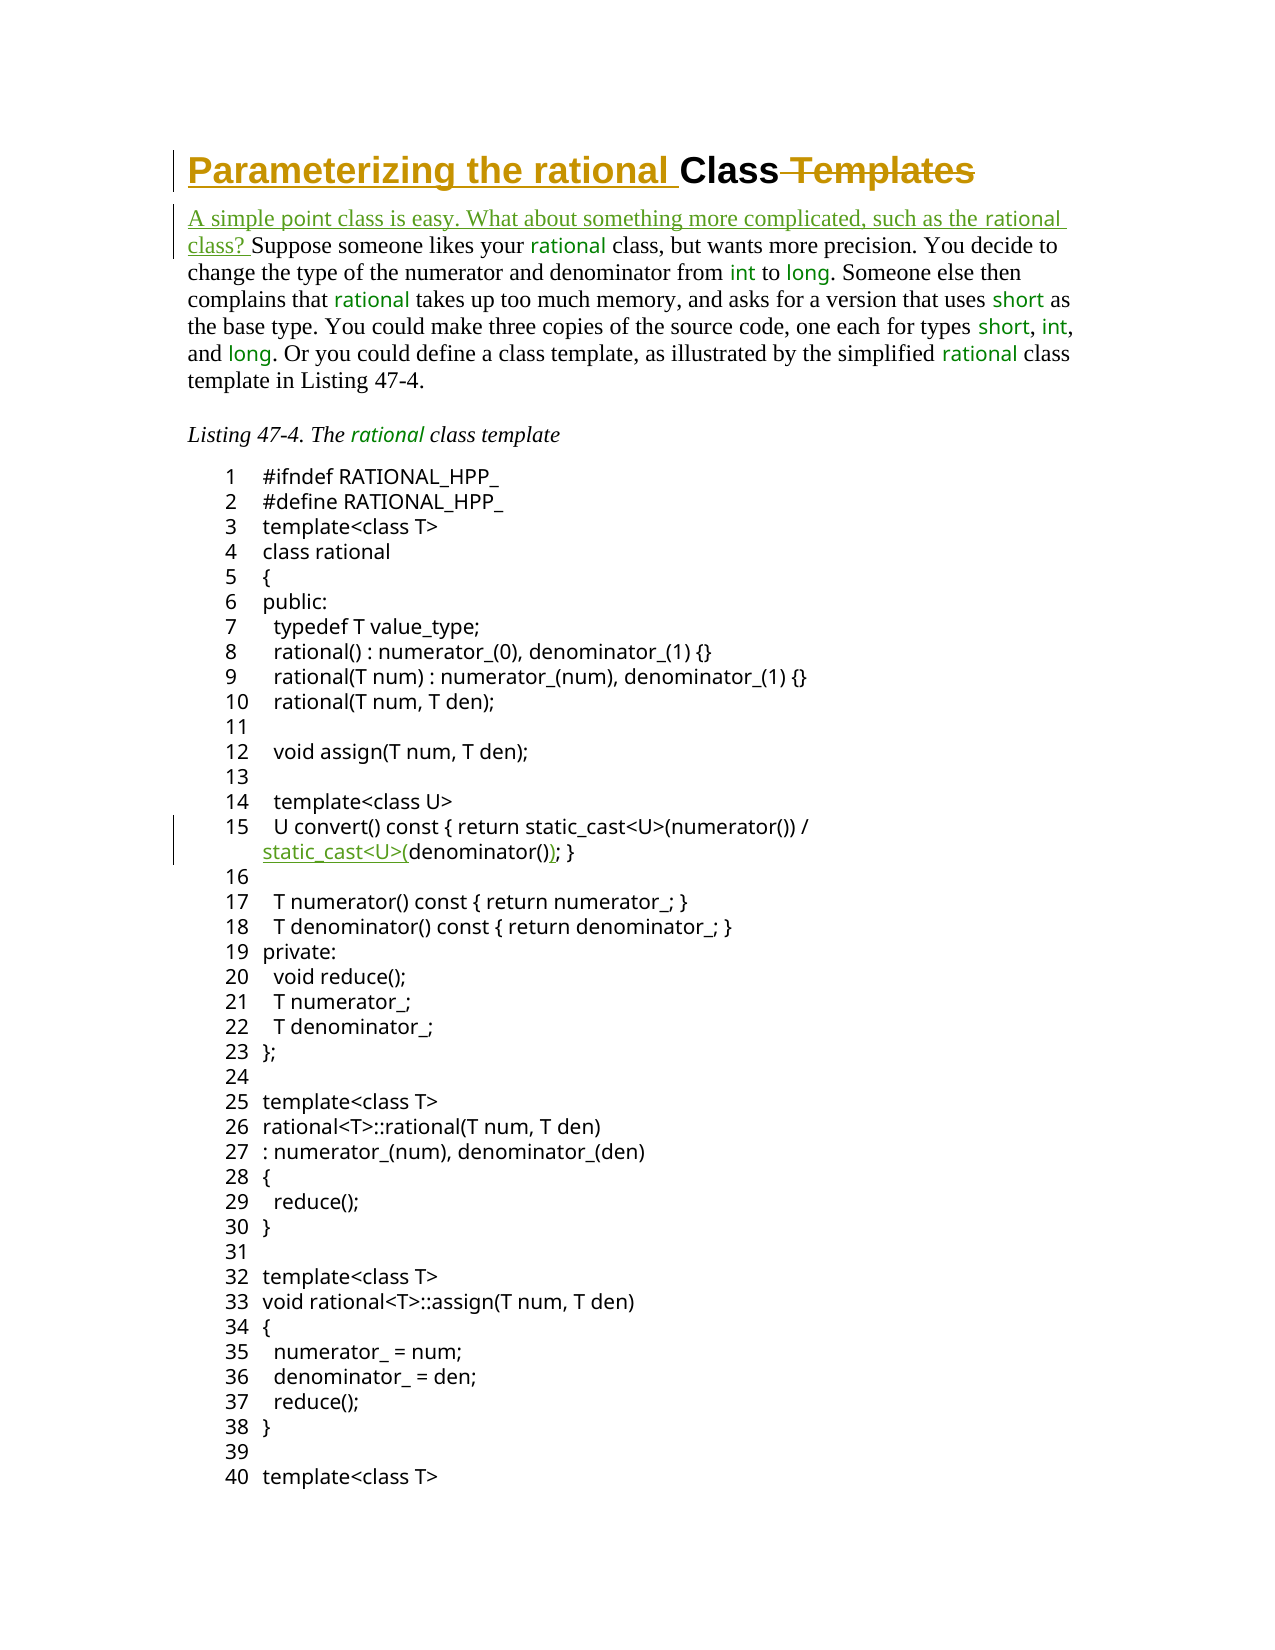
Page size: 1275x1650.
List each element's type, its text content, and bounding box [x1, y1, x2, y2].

list rational(T num) : numerator_(num), denominator_(1) {} [225, 665, 1072, 690]
list } [225, 1215, 1072, 1240]
list #ifndef RATIONAL_HPP_ [225, 465, 1072, 490]
subtitle Parameterizing the rational Class [187, 150, 1087, 192]
list denominator_ = den; [225, 1365, 1072, 1390]
list { [225, 565, 1072, 590]
list numerator_ = num; [225, 1340, 1072, 1365]
list #define RATIONAL_HPP_ [225, 490, 1072, 515]
list T denominator_; [225, 1015, 1072, 1040]
list rational() : numerator_(0), denominator_(1) {} [225, 640, 1072, 665]
list template<class U> [225, 790, 1072, 815]
list private: [225, 940, 1072, 965]
list void assign(T num, T den); [225, 740, 1072, 765]
list template<class T> [225, 1265, 1072, 1290]
list template<class T> [225, 1090, 1072, 1115]
list reduce(); [225, 1390, 1072, 1415]
list : numerator_(num), denominator_(den) [225, 1140, 1072, 1165]
list T numerator_; [225, 990, 1072, 1015]
list void reduce(); [225, 965, 1072, 990]
text Listing 47-4. The rational class template [187, 419, 1087, 448]
list { [225, 1165, 1072, 1190]
list reduce(); [225, 1190, 1072, 1215]
list { [225, 1315, 1072, 1340]
list rational<T>::rational(T num, T den) [225, 1115, 1072, 1140]
list }; [225, 1040, 1072, 1065]
list T denominator() const { return denominator_; } [225, 915, 1072, 940]
text A simple point class is easy. What about something more complicated, such as the rational class? Suppose someone likes your rational class, but wants more precision. You decide to change the type of the numerator and denominator from int to long. Someone else then complains that rational takes up too much memory, and asks for a version that uses short as the base type. You could make three copies of the source code, one each for types short, int, and long. Or you could define a class template, as illustrated by the simplified rational class template in Listing 47-4. [187, 204, 1087, 394]
list rational(T num, T den); [225, 690, 1072, 715]
list T numerator() const { return numerator_; } [225, 890, 1072, 915]
list } [225, 1415, 1072, 1440]
list U convert() const { return static_cast<U>(numerator()) / static_cast<U>(denominator()); } [225, 815, 1072, 865]
list template<class T> [225, 1465, 1072, 1490]
list template<class T> [225, 515, 1072, 540]
list typedef T value_type; [225, 615, 1072, 640]
list void rational<T>::assign(T num, T den) [225, 1290, 1072, 1315]
list public: [225, 590, 1072, 615]
list class rational [225, 540, 1072, 565]
